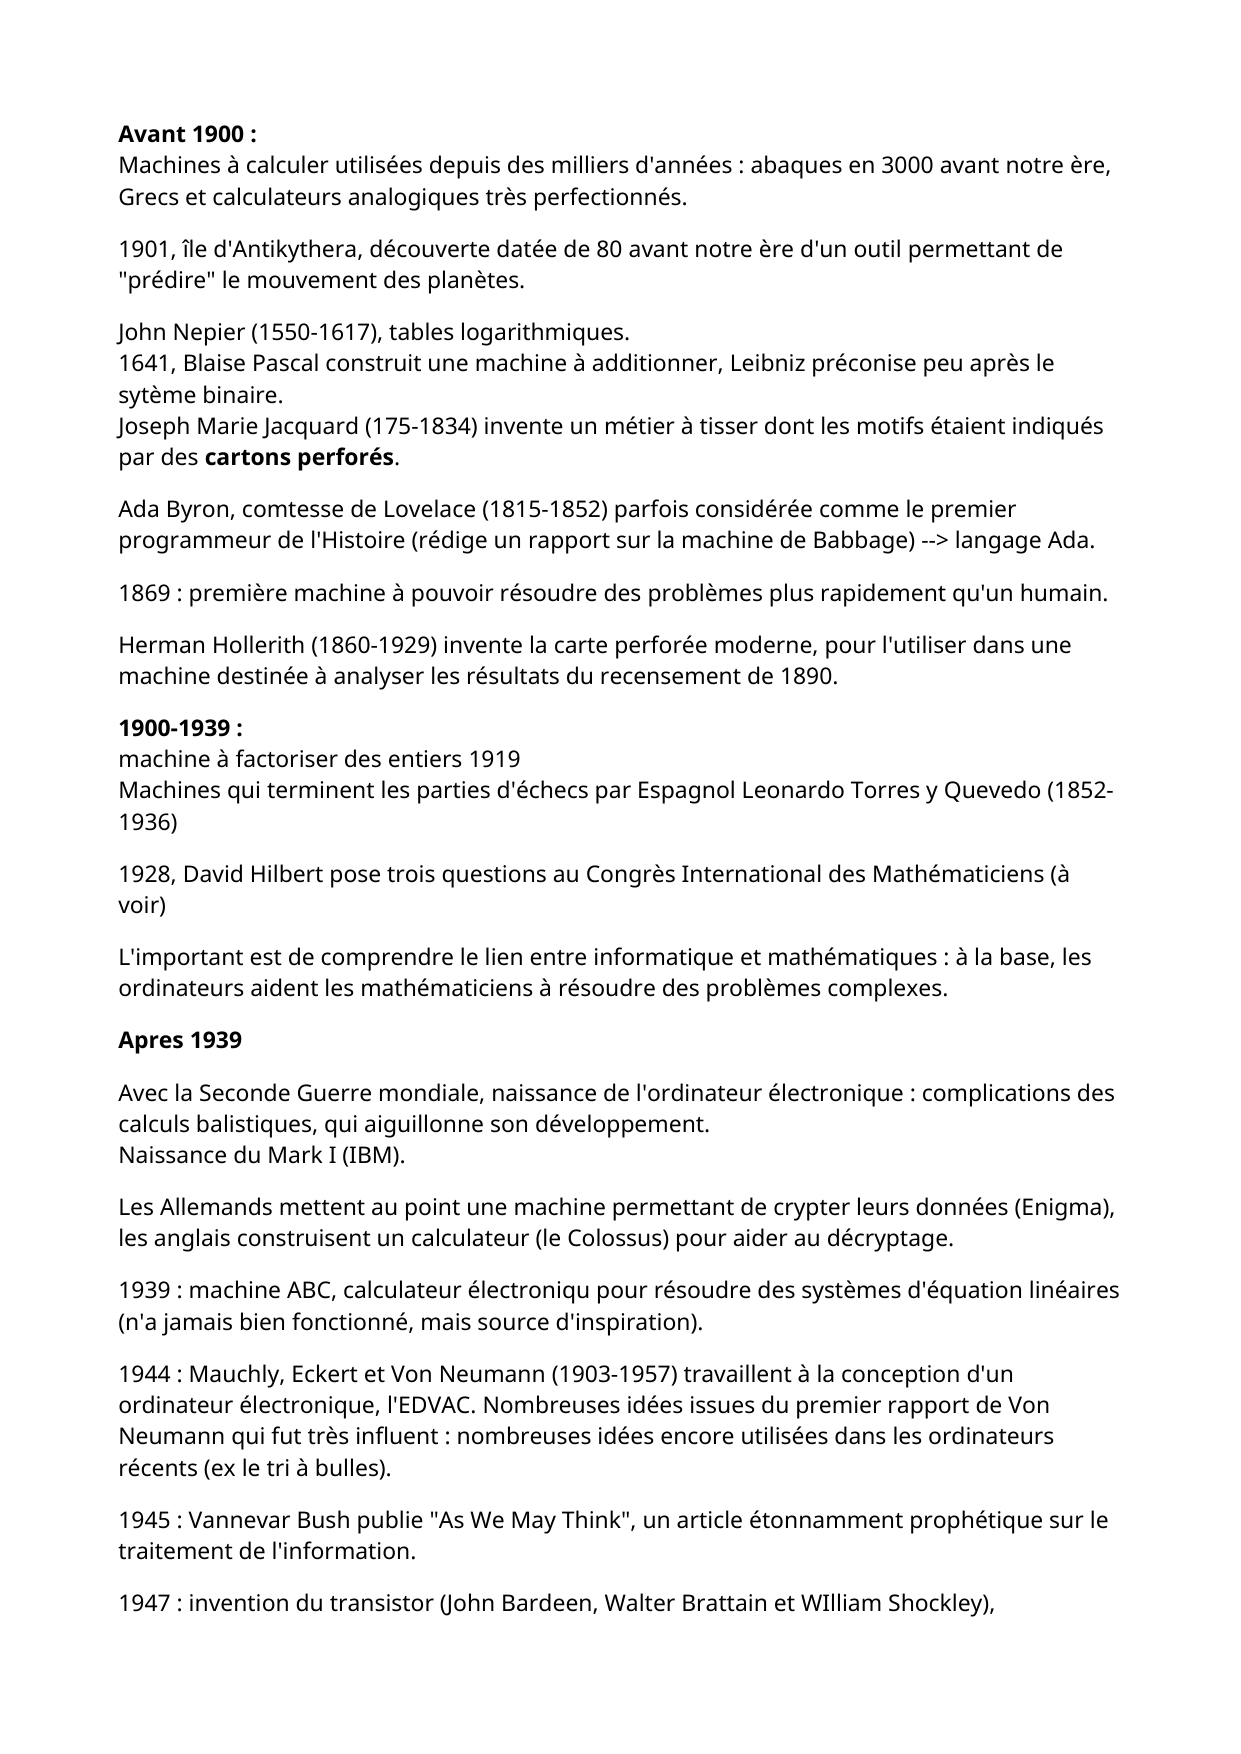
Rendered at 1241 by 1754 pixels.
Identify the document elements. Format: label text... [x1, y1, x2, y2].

text 1900-1939 : machine à factoriser des entiers 1919 Machines qui terminent les parties d'échecs par Espagnol Leonardo Torres y Quevedo (1852-1936) [118, 712, 1122, 837]
text 1901, île d'Antikythera, découverte datée de 80 avant notre ère d'un outil permettant de "prédire" le mouvement des planètes. [118, 233, 1122, 295]
text John Nepier (1550-1617), tables logarithmiques. 1641, Blaise Pascal construit une machine à additionner, Leibniz préconise peu après le sytème binaire. Joseph Marie Jacquard (175-1834) invente un métier à tisser dont les motifs étaient indiqués par des cartons perforés. [118, 316, 1122, 472]
text 1947 : invention du transistor (John Bardeen, Walter Brattain et WIlliam Shockley), [118, 1587, 1122, 1618]
text Les Allemands mettent au point une machine permettant de crypter leurs données (Enigma), les anglais construisent un calculateur (le Colossus) pour aider au décryptage. [118, 1191, 1122, 1253]
text 1945 : Vannevar Bush publie "As We May Think", un article étonnamment prophétique sur le traitement de l'information. [118, 1503, 1122, 1566]
text Apres 1939 [118, 1024, 1122, 1056]
text L'important est de comprendre le lien entre informatique et mathématiques : à la base, les ordinateurs aident les mathématiciens à résoudre des problèmes complexes. [118, 941, 1122, 1003]
text Avant 1900 : Machines à calculer utilisées depuis des milliers d'années : abaques en 3000 avant notre ère, Grecs et calculateurs analogiques très perfectionnés. [118, 118, 1122, 212]
text 1944 : Mauchly, Eckert et Von Neumann (1903-1957) travaillent à la conception d'un ordinateur électronique, l'EDVAC. Nombreuses idées issues du premier rapport de Von Neumann qui fut très influent : nombreuses idées encore utilisées dans les ordinateurs récents (ex le tri à bulles). [118, 1358, 1122, 1483]
text Avec la Seconde Guerre mondiale, naissance de l'ordinateur électronique : complications des calculs balistiques, qui aiguillonne son développement. Naissance du Mark I (IBM). [118, 1076, 1122, 1170]
text 1928, David Hilbert pose trois questions au Congrès International des Mathématiciens (à voir) [118, 858, 1122, 920]
text 1869 : première machine à pouvoir résoudre des problèmes plus rapidement qu'un humain. [118, 576, 1122, 608]
text Herman Hollerith (1860-1929) invente la carte perforée moderne, pour l'utiliser dans une machine destinée à analyser les résultats du recensement de 1890. [118, 628, 1122, 691]
text 1939 : machine ABC, calculateur électroniqu pour résoudre des systèmes d'équation linéaires (n'a jamais bien fonctionné, mais source d'inspiration). [118, 1274, 1122, 1337]
text Ada Byron, comtesse de Lovelace (1815-1852) parfois considérée comme le premier programmeur de l'Histoire (rédige un rapport sur la machine de Babbage) --> langage Ada. [118, 493, 1122, 556]
